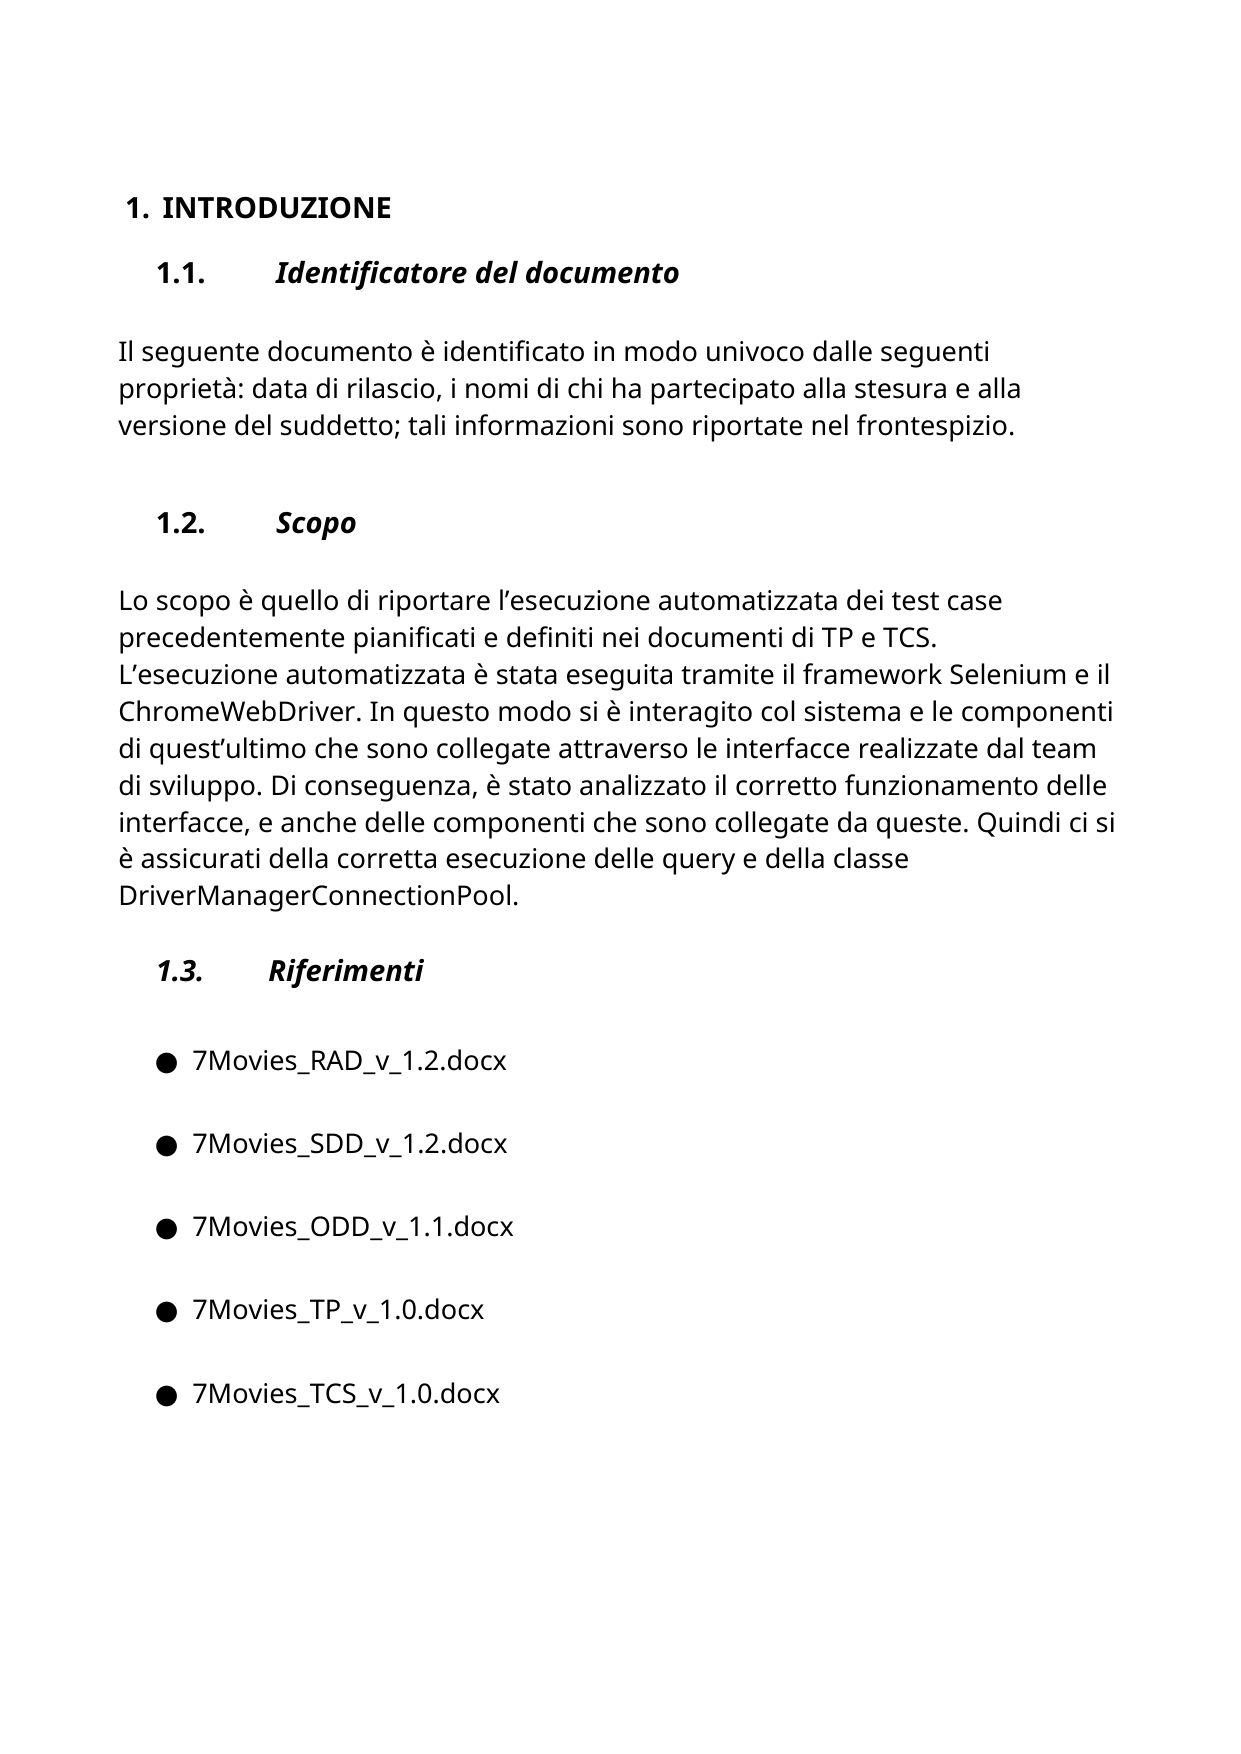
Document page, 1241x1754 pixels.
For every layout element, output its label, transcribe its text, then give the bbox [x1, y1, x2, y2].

list Scopo [156, 502, 1122, 542]
list Riferimenti [156, 951, 1122, 990]
list 7Movies_ODD_v_1.1.docx [154, 1196, 1122, 1252]
text L’esecuzione automatizzata è stata eseguita tramite il framework Selenium e il ChromeWebDriver. In questo modo si è interagito col sistema e le componenti di quest’ultimo che sono collegate attraverso le interfacce realizzate dal team di sviluppo. Di conseguenza, è stato analizzato il corretto funzionamento delle interfacce, e anche delle componenti che sono collegate da queste. Quindi ci si è assicurati della corretta esecuzione delle query e della classe DriverManagerConnectionPool. [118, 656, 1122, 914]
list 7Movies_RAD_v_1.2.docx [154, 1030, 1122, 1086]
text Lo scopo è quello di riportare l’esecuzione automatizzata dei test case precedentemente pianificati e definiti nei documenti di TP e TCS. [118, 582, 1122, 656]
text Il seguente documento è identificato in modo univoco dalle seguenti proprietà: data di rilascio, i nomi di chi ha partecipato alla stesura e alla versione del suddetto; tali informazioni sono riportate nel frontespizio. [118, 332, 1122, 443]
list 7Movies_SDD_v_1.2.docx [154, 1113, 1122, 1169]
list 7Movies_TP_v_1.0.docx [154, 1280, 1122, 1335]
list INTRODUZIONE [125, 187, 1122, 227]
list 7Movies_TCS_v_1.0.docx [154, 1363, 1122, 1418]
list Identificatore del documento [156, 252, 1122, 292]
